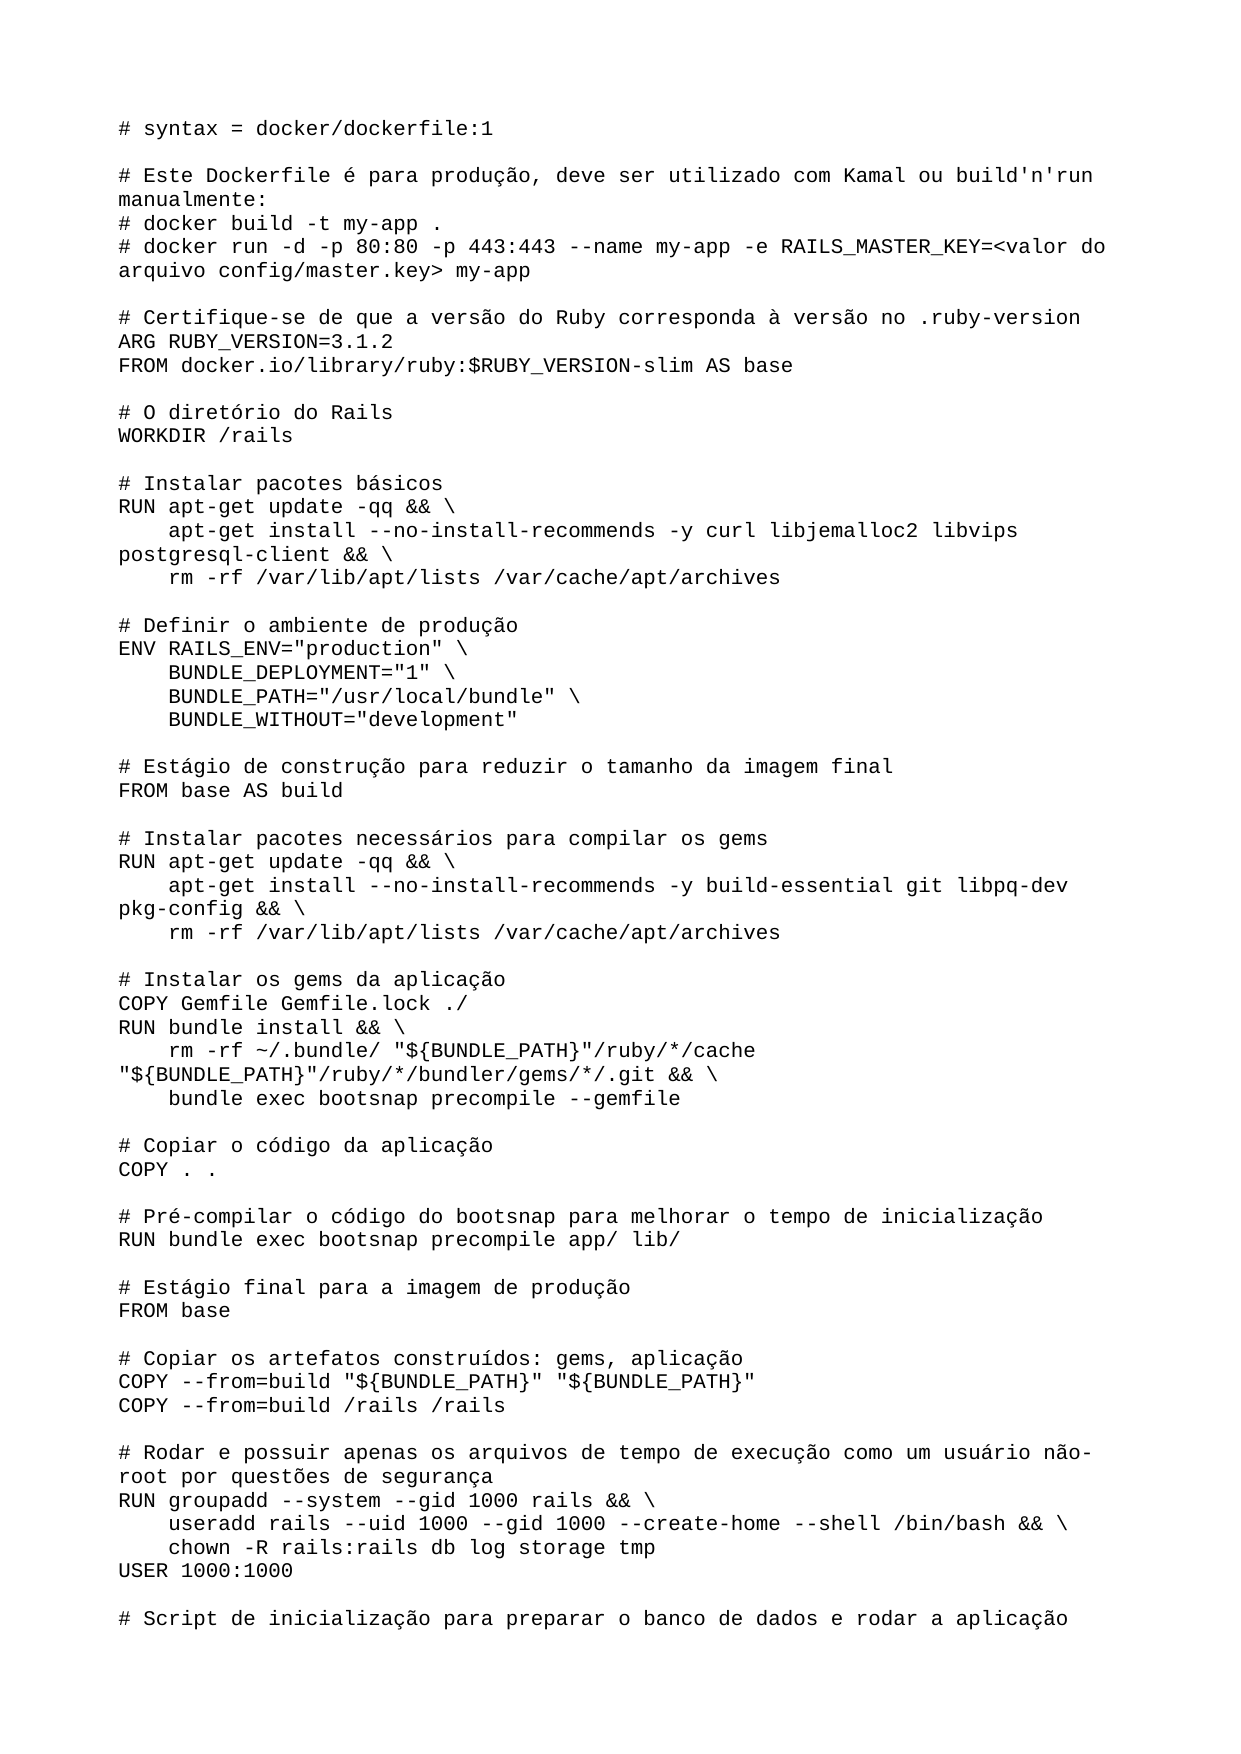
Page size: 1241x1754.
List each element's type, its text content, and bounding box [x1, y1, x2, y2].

text FROM base AS build [118, 780, 1122, 804]
text # Pré-compilar o código do bootsnap para melhorar o tempo de inicialização [118, 1206, 1122, 1229]
text ARG RUBY_VERSION=3.1.2 [118, 331, 1122, 354]
text # O diretório do Rails [118, 402, 1122, 426]
text FROM base [118, 1300, 1122, 1324]
text ENV RAILS_ENV="production" \ [118, 638, 1122, 662]
text # Script de inicialização para preparar o banco de dados e rodar a aplicação [118, 1608, 1122, 1631]
text rm -rf /var/lib/apt/lists /var/cache/apt/archives [118, 922, 1122, 946]
text COPY . . [118, 1158, 1122, 1182]
text RUN apt-get update -qq && \ [118, 496, 1122, 520]
text BUNDLE_PATH="/usr/local/bundle" \ [118, 686, 1122, 709]
text # Copiar o código da aplicação [118, 1135, 1122, 1158]
text # Definir o ambiente de produção [118, 615, 1122, 638]
text BUNDLE_WITHOUT="development" [118, 709, 1122, 733]
text chown -R rails:rails db log storage tmp [118, 1537, 1122, 1561]
text rm -rf ~/.bundle/ "${BUNDLE_PATH}"/ruby/*/cache "${BUNDLE_PATH}"/ruby/*/bundler/gems/*/.git && \ [118, 1040, 1122, 1088]
text # Estágio final para a imagem de produção [118, 1277, 1122, 1300]
text RUN bundle exec bootsnap precompile app/ lib/ [118, 1229, 1122, 1253]
text # Copiar os artefatos construídos: gems, aplicação [118, 1348, 1122, 1371]
text COPY --from=build "${BUNDLE_PATH}" "${BUNDLE_PATH}" [118, 1371, 1122, 1395]
text RUN bundle install && \ [118, 1017, 1122, 1040]
text rm -rf /var/lib/apt/lists /var/cache/apt/archives [118, 567, 1122, 591]
text COPY --from=build /rails /rails [118, 1395, 1122, 1419]
text # docker build -t my-app . [118, 213, 1122, 236]
text apt-get install --no-install-recommends -y curl libjemalloc2 libvips postgresql-client && \ [118, 520, 1122, 567]
text # Instalar os gems da aplicação [118, 969, 1122, 993]
text # Certifique-se de que a versão do Ruby corresponda à versão no .ruby-version [118, 307, 1122, 331]
text # Este Dockerfile é para produção, deve ser utilizado com Kamal ou build'n'run manualmente: [118, 165, 1122, 213]
text useradd rails --uid 1000 --gid 1000 --create-home --shell /bin/bash && \ [118, 1513, 1122, 1537]
text USER 1000:1000 [118, 1561, 1122, 1584]
text # Rodar e possuir apenas os arquivos de tempo de execução como um usuário não-root por questões de segurança [118, 1442, 1122, 1489]
text # Instalar pacotes básicos [118, 473, 1122, 496]
text # syntax = docker/dockerfile:1 [118, 118, 1122, 142]
text RUN groupadd --system --gid 1000 rails && \ [118, 1489, 1122, 1513]
text bundle exec bootsnap precompile --gemfile [118, 1088, 1122, 1111]
text FROM docker.io/library/ruby:$RUBY_VERSION-slim AS base [118, 354, 1122, 378]
text WORKDIR /rails [118, 426, 1122, 449]
text RUN apt-get update -qq && \ [118, 851, 1122, 875]
text BUNDLE_DEPLOYMENT="1" \ [118, 662, 1122, 686]
text # docker run -d -p 80:80 -p 443:443 --name my-app -e RAILS_MASTER_KEY=<valor do arquivo config/master.key> my-app [118, 236, 1122, 284]
text # Estágio de construção para reduzir o tamanho da imagem final [118, 757, 1122, 780]
text COPY Gemfile Gemfile.lock ./ [118, 993, 1122, 1017]
text apt-get install --no-install-recommends -y build-essential git libpq-dev pkg-config && \ [118, 875, 1122, 922]
text # Instalar pacotes necessários para compilar os gems [118, 827, 1122, 851]
